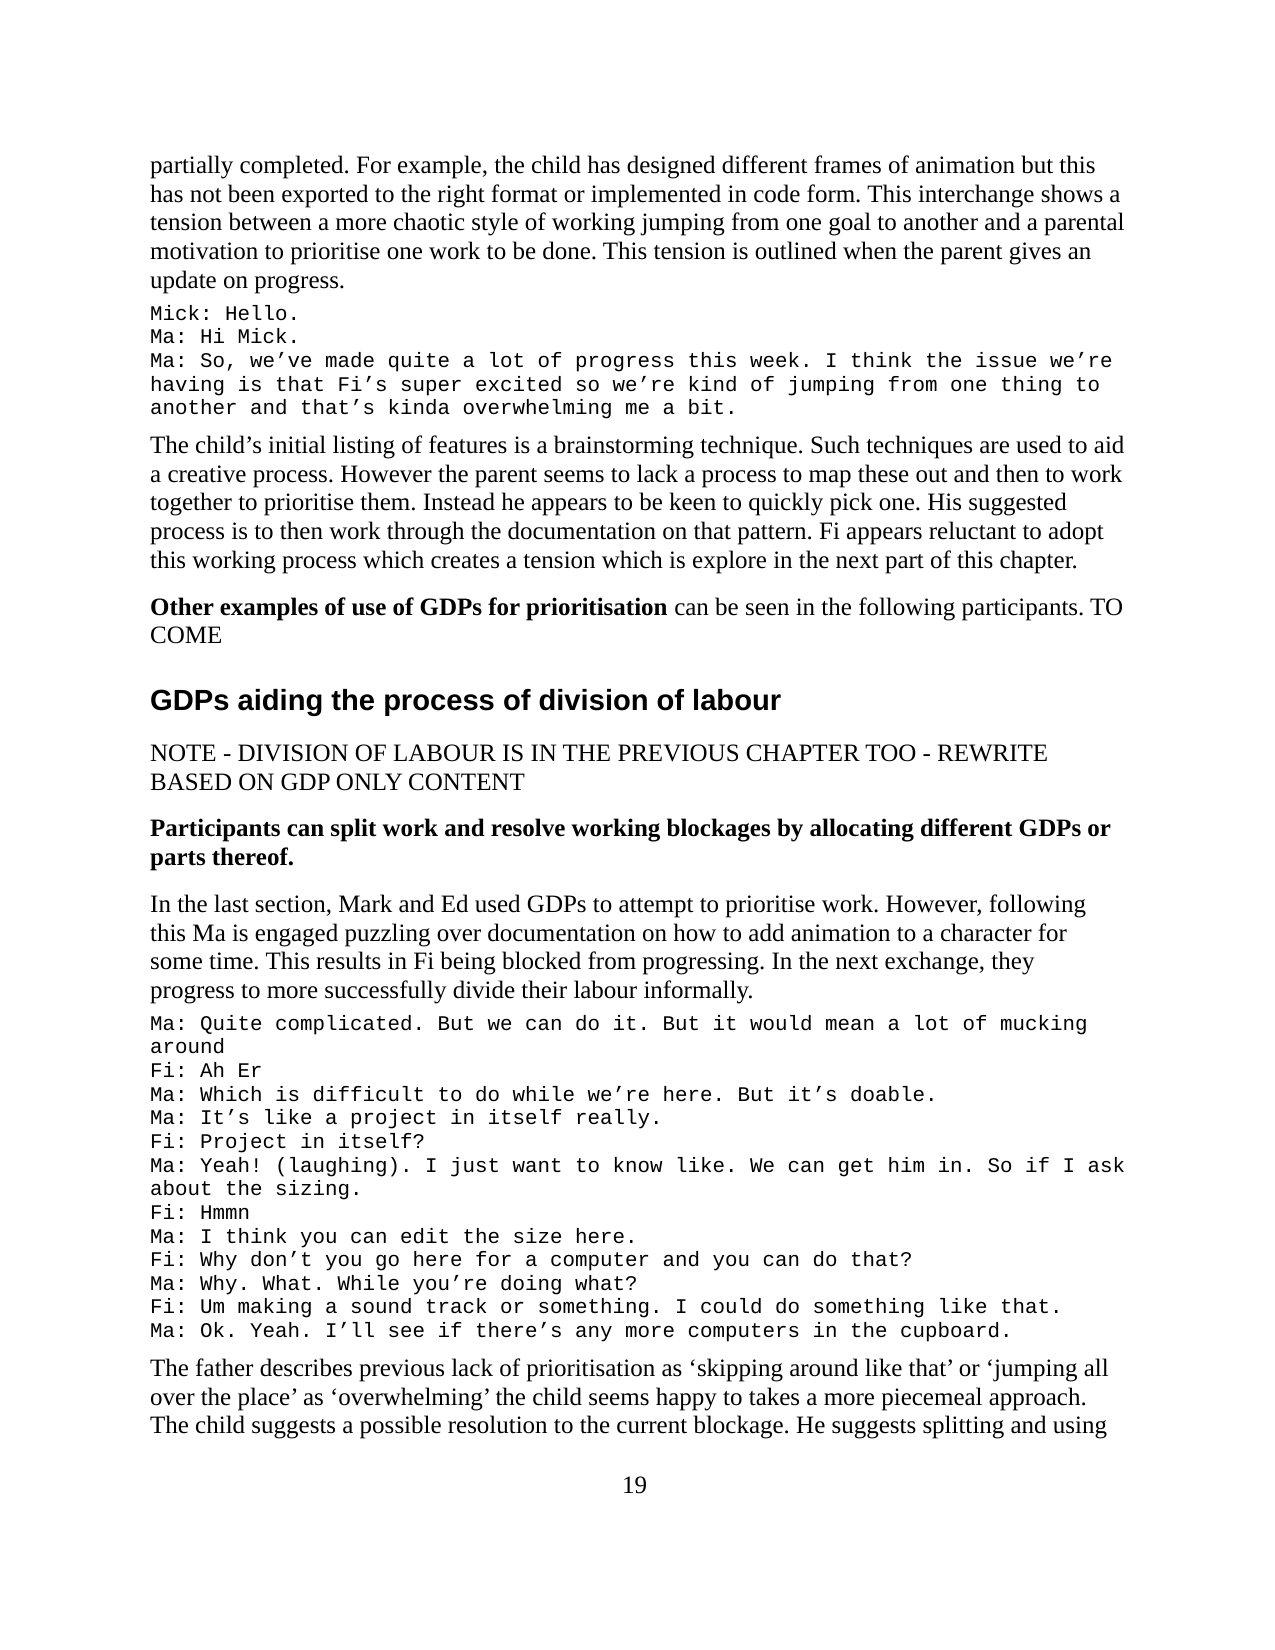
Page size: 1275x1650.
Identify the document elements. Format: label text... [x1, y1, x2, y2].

text Ma: Which is difficult to do while we’re here. But it’s doable. [150, 1084, 1125, 1107]
text The father describes previous lack of prioritisation as ‘skipping around like that’ or ‘jumping all over the place’ as ‘overwhelming’ the child seems happy to takes a more piecemeal approach. The child suggests a possible resolution to the current blockage. He suggests splitting and using [150, 1353, 1125, 1439]
text Participants can split work and resolve working blockages by allocating different GDPs or parts thereof. [150, 813, 1125, 871]
text Fi: Project in itself? [150, 1131, 1125, 1155]
text Ma: It’s like a project in itself really. [150, 1107, 1125, 1131]
text Fi: Ah Er [150, 1060, 1125, 1084]
text Ma: Why. What. While you’re doing what? [150, 1273, 1125, 1297]
text In the last section, Mark and Ed used GDPs to attempt to prioritise work. However, following this Ma is engaged puzzling over documentation on how to add animation to a character for some time. This results in Fi being blocked from progressing. In the next exchange, they progress to more successfully divide their labour informally. [150, 889, 1125, 1004]
text Ma: I think you can edit the size here. [150, 1226, 1125, 1249]
text Other examples of use of GDPs for prioritisation can be seen in the following participants. TO COME [150, 592, 1125, 649]
text Fi: Why don’t you go here for a computer and you can do that? [150, 1249, 1125, 1273]
text The child’s initial listing of features is a brainstorming technique. Such techniques are used to aid a creative process. However the parent seems to lack a process to map these out and then to work together to prioritise them. Instead he appears to be keen to quickly pick one. His suggested process is to then work through the documentation on that pattern. Fi appears reluctant to adopt this working process which creates a tension which is explore in the next part of this chapter. [150, 430, 1125, 574]
text Ma: So, we’ve made quite a lot of progress this week. I think the issue we’re having is that Fi’s super excited so we’re kind of jumping from one thing to another and that’s kinda overwhelming me a bit. [150, 350, 1125, 421]
text Ma: Hi Mick. [150, 326, 1125, 350]
text Mick: Hello. [150, 303, 1125, 326]
text partially completed. For example, the child has designed different frames of animation but this has not been exported to the right format or implemented in code form. This interchange shows a tension between a more chaotic style of working jumping from one goal to another and a parental motivation to prioritise one work to be done. This tension is outlined when the parent gives an update on progress. [150, 150, 1125, 294]
text Ma: Yeah! (laughing). I just want to know like. We can get him in. So if I ask about the sizing. [150, 1155, 1125, 1202]
text Ma: Ok. Yeah. I’ll see if there’s any more computers in the cupboard. [150, 1320, 1125, 1344]
subtitle GDPs aiding the process of division of labour [150, 683, 1125, 717]
text Fi: Hmmn [150, 1202, 1125, 1226]
text Ma: Quite complicated. But we can do it. But it would mean a lot of mucking around [150, 1013, 1125, 1060]
text NOTE - DIVISION OF LABOUR IS IN THE PREVIOUS CHAPTER TOO - REWRITE BASED ON GDP ONLY CONTENT [150, 738, 1125, 796]
text Fi: Um making a sound track or something. I could do something like that. [150, 1297, 1125, 1320]
